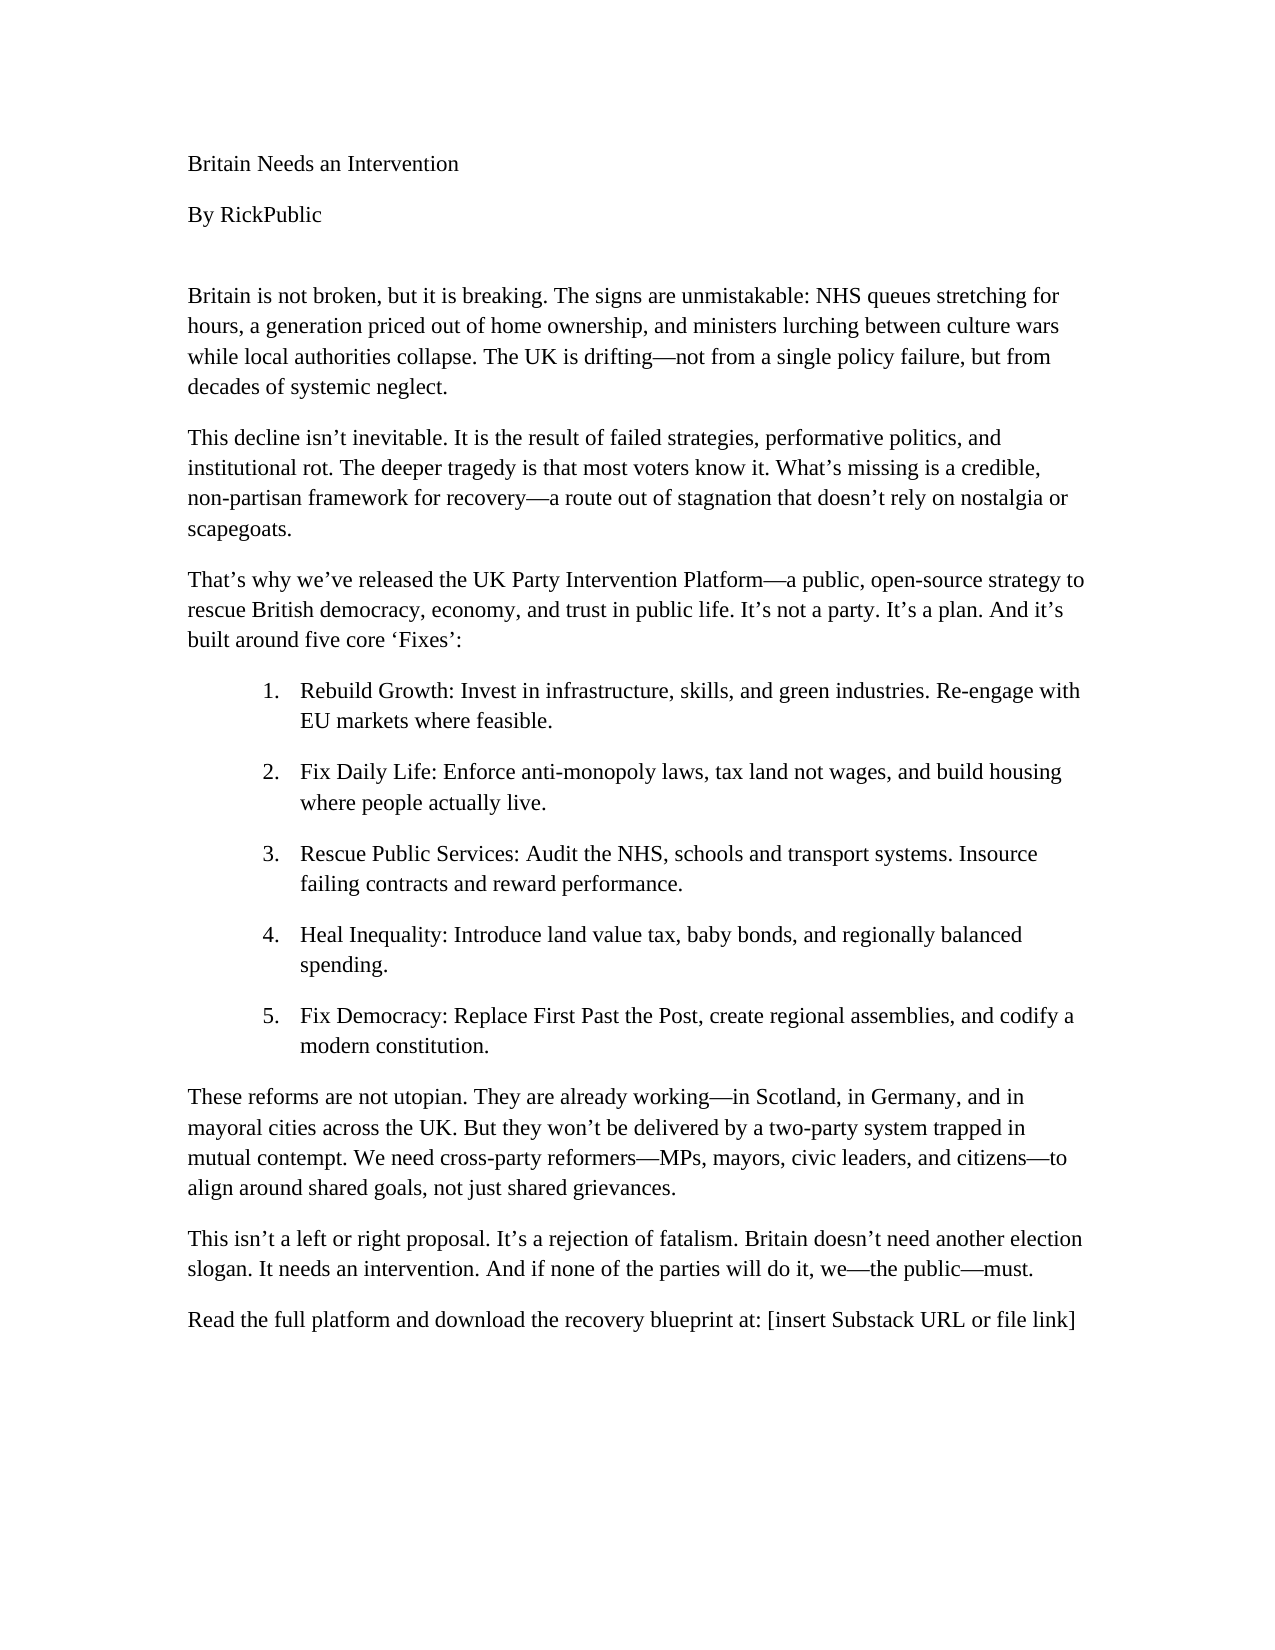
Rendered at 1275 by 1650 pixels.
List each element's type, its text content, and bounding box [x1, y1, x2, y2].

text Read the full platform and download the recovery blueprint at: [insert Substack URL or file link] [187, 1306, 1087, 1333]
list Fix Daily Life: Enforce anti-monopoly laws, tax land not wages, and build housing where people actually live. [262, 758, 1087, 815]
text Britain Needs an Intervention [187, 150, 1087, 176]
list Heal Inequality: Introduce land value tax, baby bonds, and regionally balanced spending. [262, 921, 1087, 977]
text That’s why we’ve released the UK Party Intervention Platform—a public, open-source strategy to rescue British democracy, economy, and trust in public life. It’s not a party. It’s a plan. And it’s built around five core ‘Fixes’: [187, 566, 1087, 652]
text By RickPublic [187, 201, 1087, 258]
list Rescue Public Services: Audit the NHS, schools and transport systems. Insource failing contracts and reward performance. [262, 839, 1087, 896]
list Fix Democracy: Replace First Past the Post, create regional assemblies, and codify a modern constitution. [262, 1002, 1087, 1059]
text Britain is not broken, but it is breaking. The signs are unmistakable: NHS queues stretching for hours, a generation priced out of home ownership, and ministers lurching between culture wars while local authorities collapse. The UK is drifting—not from a single policy failure, but from decades of systemic neglect. [187, 282, 1087, 399]
text These reforms are not utopian. They are already working—in Scotland, in Germany, and in mayoral cities across the UK. But they won’t be delivered by a two-party system trapped in mutual contempt. We need cross-party reformers—MPs, mayors, civic leaders, and citizens—to align around shared goals, not just shared grievances. [187, 1083, 1087, 1200]
text This decline isn’t inevitable. It is the result of failed strategies, performative politics, and institutional rot. The deeper tragedy is that most voters know it. What’s missing is a credible, non-partisan framework for recovery—a route out of stagnation that doesn’t rely on nostalgia or scapegoats. [187, 424, 1087, 541]
list Rebuild Growth: Invest in infrastructure, skills, and green industries. Re-engage with EU markets where feasible. [262, 677, 1087, 734]
text This isn’t a left or right proposal. It’s a rejection of fatalism. Britain doesn’t need another election slogan. It needs an intervention. And if none of the parties will do it, we—the public—must. [187, 1225, 1087, 1282]
